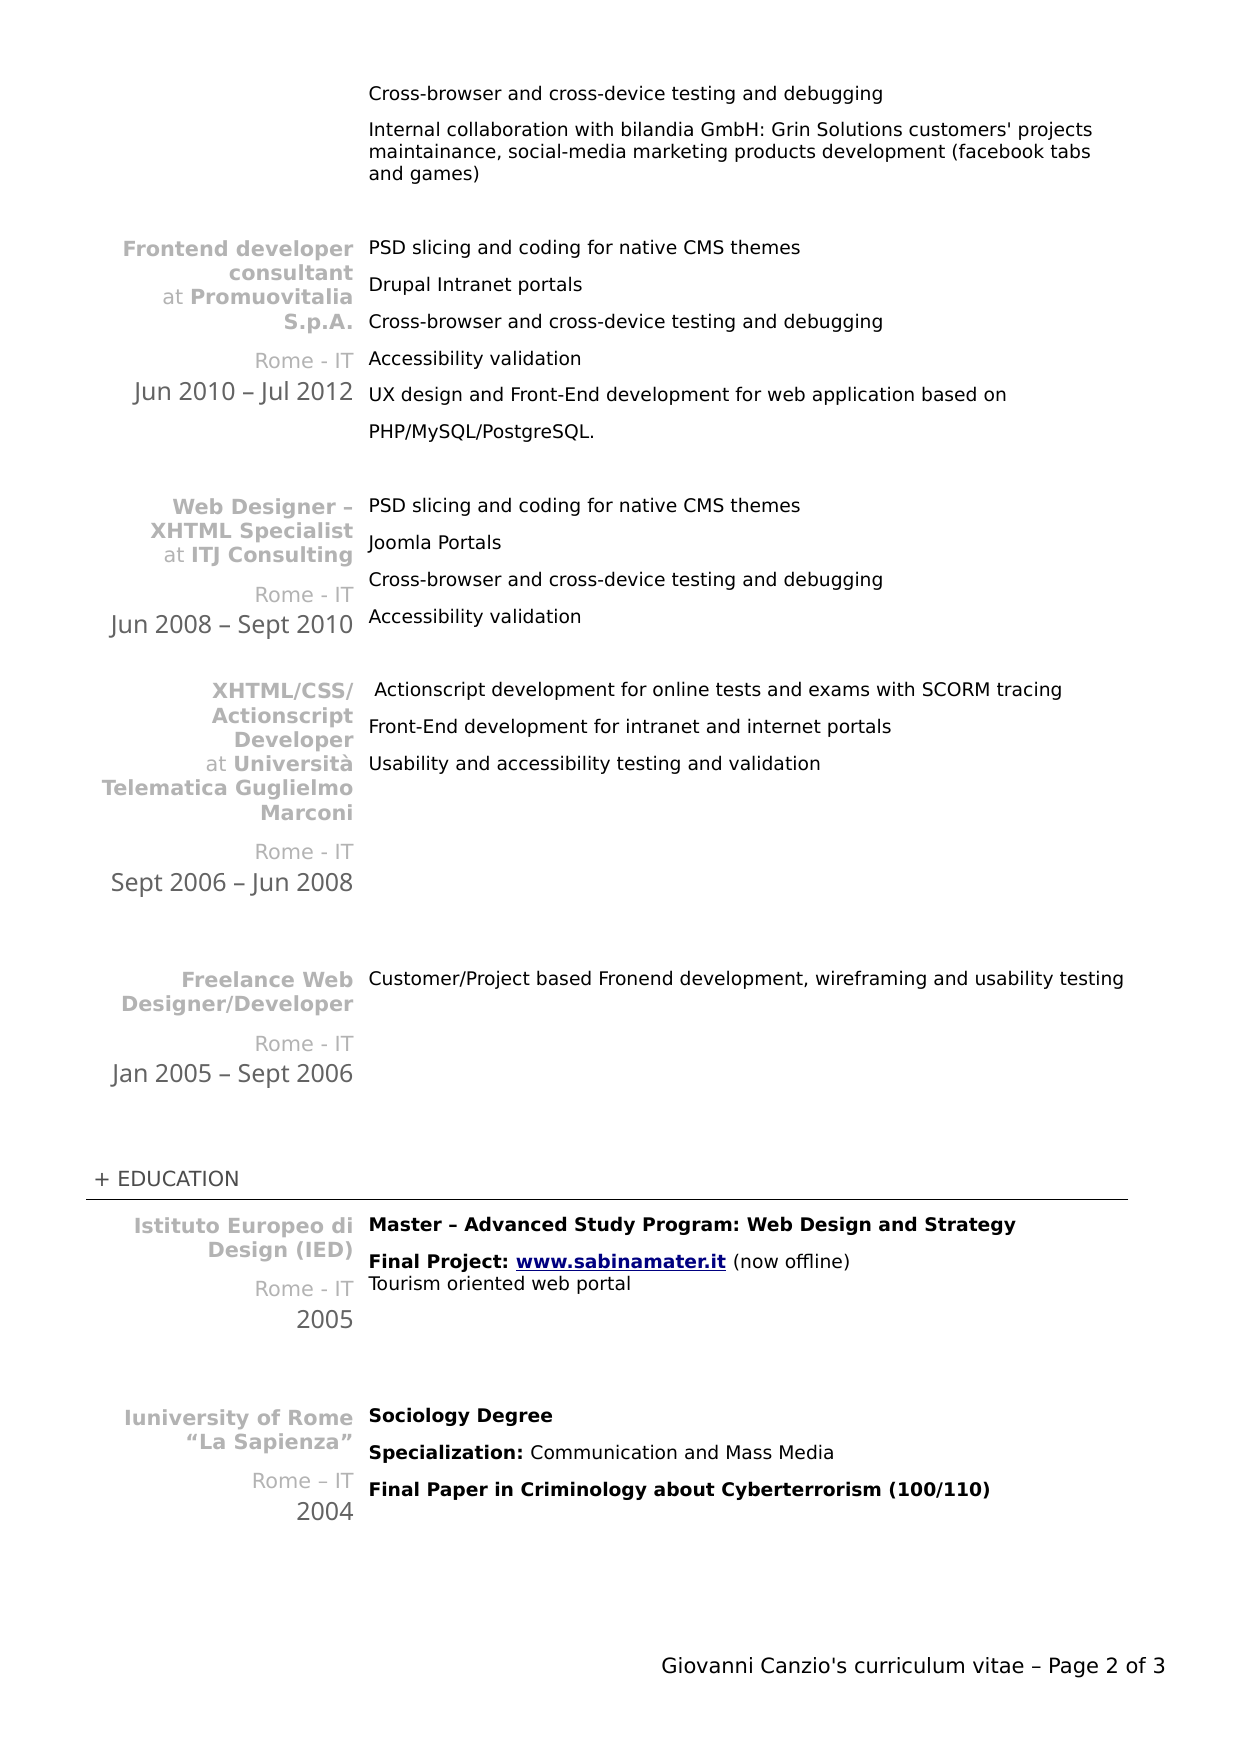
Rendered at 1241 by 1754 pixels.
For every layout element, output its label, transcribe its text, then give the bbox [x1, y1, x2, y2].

table_cell Cross-browser and cross-device testing and debugging Internal collaboration with bilandia GmbH: Grin Solutions customers' projects maintainance, social-media marketing products development (facebook tabs and games) [361, 75, 1136, 229]
table_cell Iuniversity of Rome “La Sapienza” Rome – IT 2004 [78, 1398, 361, 1584]
table_cell Sociology Degree Specialization: Communication and Mass Media Final Paper in Criminology about Cyberterrorism (100/110) [361, 1398, 1136, 1584]
table_cell XHTML/CSS/Actionscript Developer at Università Telematica Guglielmo Marconi Rome - IT Sept 2006 – Jun 2008 [78, 672, 361, 961]
table_cell Master – Advanced Study Program: Web Design and Strategy Final Project: www.sabinamater.it (now offline) Tourism oriented web portal [361, 1206, 1136, 1398]
table_cell Frontend developer consultant at Promuovitalia S.p.A. Rome - IT Jun 2010 – Jul 2012 [78, 229, 361, 487]
table_cell Istituto Europeo di Design (IED) Rome - IT 2005 [78, 1206, 361, 1398]
table_cell PSD slicing and coding for native CMS themes Drupal Intranet portals Cross-browser and cross-device testing and debugging Accessibility validation UX design and Front-End development for web application based on PHP/MySQL/PostgreSQL. [361, 229, 1136, 487]
table_cell [78, 75, 361, 229]
table_cell Web Designer – XHTML Specialist at ITJ Consulting Rome - IT Jun 2008 – Sept 2010 [78, 488, 361, 672]
table_cell + EDUCATION [78, 1152, 1136, 1206]
table_cell Actionscript development for online tests and exams with SCORM tracing Front-End development for intranet and internet portals Usability and accessibility testing and validation [361, 672, 1136, 961]
table_cell Customer/Project based Fronend development, wireframing and usability testing [361, 961, 1136, 1152]
table_cell PSD slicing and coding for native CMS themes Joomla Portals Cross-browser and cross-device testing and debugging Accessibility validation [361, 488, 1136, 672]
table_cell Freelance Web Designer/Developer Rome - IT Jan 2005 – Sept 2006 [78, 961, 361, 1152]
